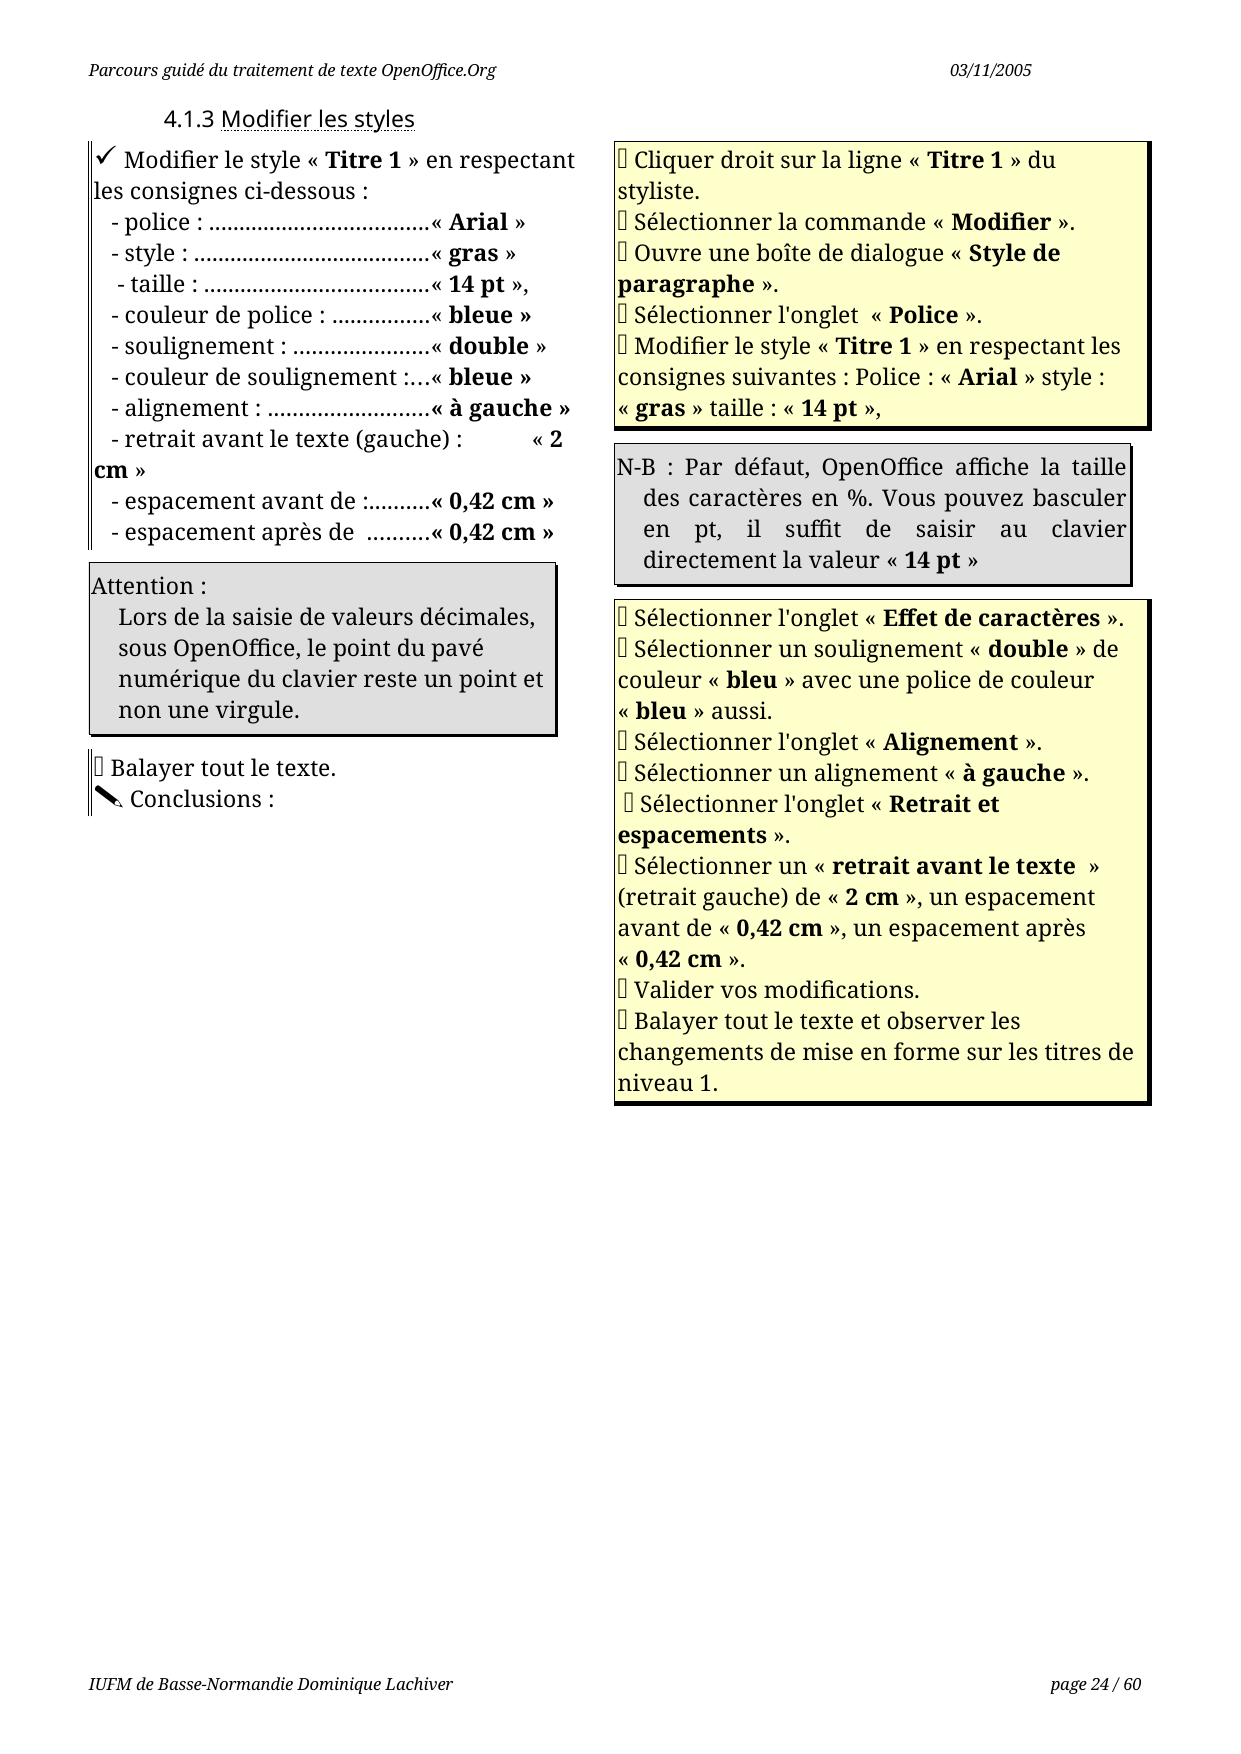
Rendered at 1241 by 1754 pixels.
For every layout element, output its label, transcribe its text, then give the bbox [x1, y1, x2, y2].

table_header [587, 141, 614, 1106]
table_header  Cliquer droit sur la ligne « Titre 1 » du styliste.  Sélectionner la commande « Modifier ».  Ouvre une boîte de dialogue « Style de paragraphe ».  Sélectionner l'onglet « Police ».  Modifier le style « Titre 1 » en respectant les consignes suivantes : Police : « Arial » style : « gras » taille : « 14 pt », N-B : Par défaut, OpenOffice affiche la taille des caractères en %. Vous pouvez basculer en pt, il suffit de saisir au clavier directement la valeur « 14 pt »  Sélectionner l'onglet « Effet de caractères ».  Sélectionner un soulignement « double » de couleur « bleu » avec une police de couleur « bleu » aussi.  Sélectionner l'onglet « Alignement ».  Sélectionner un alignement « à gauche ».  Sélectionner l'onglet « Retrait et espacements ».  Sélectionner un « retrait avant le texte » (retrait gauche) de « 2 cm », un espacement avant de « 0,42 cm », un espacement après « 0,42 cm ».  Valider vos modifications.  Balayer tout le texte et observer les changements de mise en forme sur les titres de niveau 1. [614, 431, 1152, 599]
subtitle Modifier les styles [163, 103, 1152, 134]
table_header  Modifier le style « Titre 1 » en respectant les consignes ci-dessous : - police : « Arial » - style : « gras » - taille : « 14 pt », - couleur de police : « bleue » - soulignement : « double » - couleur de soulignement : « bleue » - alignement : « à gauche » - retrait avant le texte (gauche) : « 2 cm » - espacement avant de : « 0,42 cm » - espacement après de . « 0,42 cm » Attention : Lors de la saisie de valeurs décimales, sous OpenOffice, le point du pavé numérique du clavier reste un point et non une virgule.  Balayer tout le texte.  Conclusions : [89, 141, 587, 1106]
